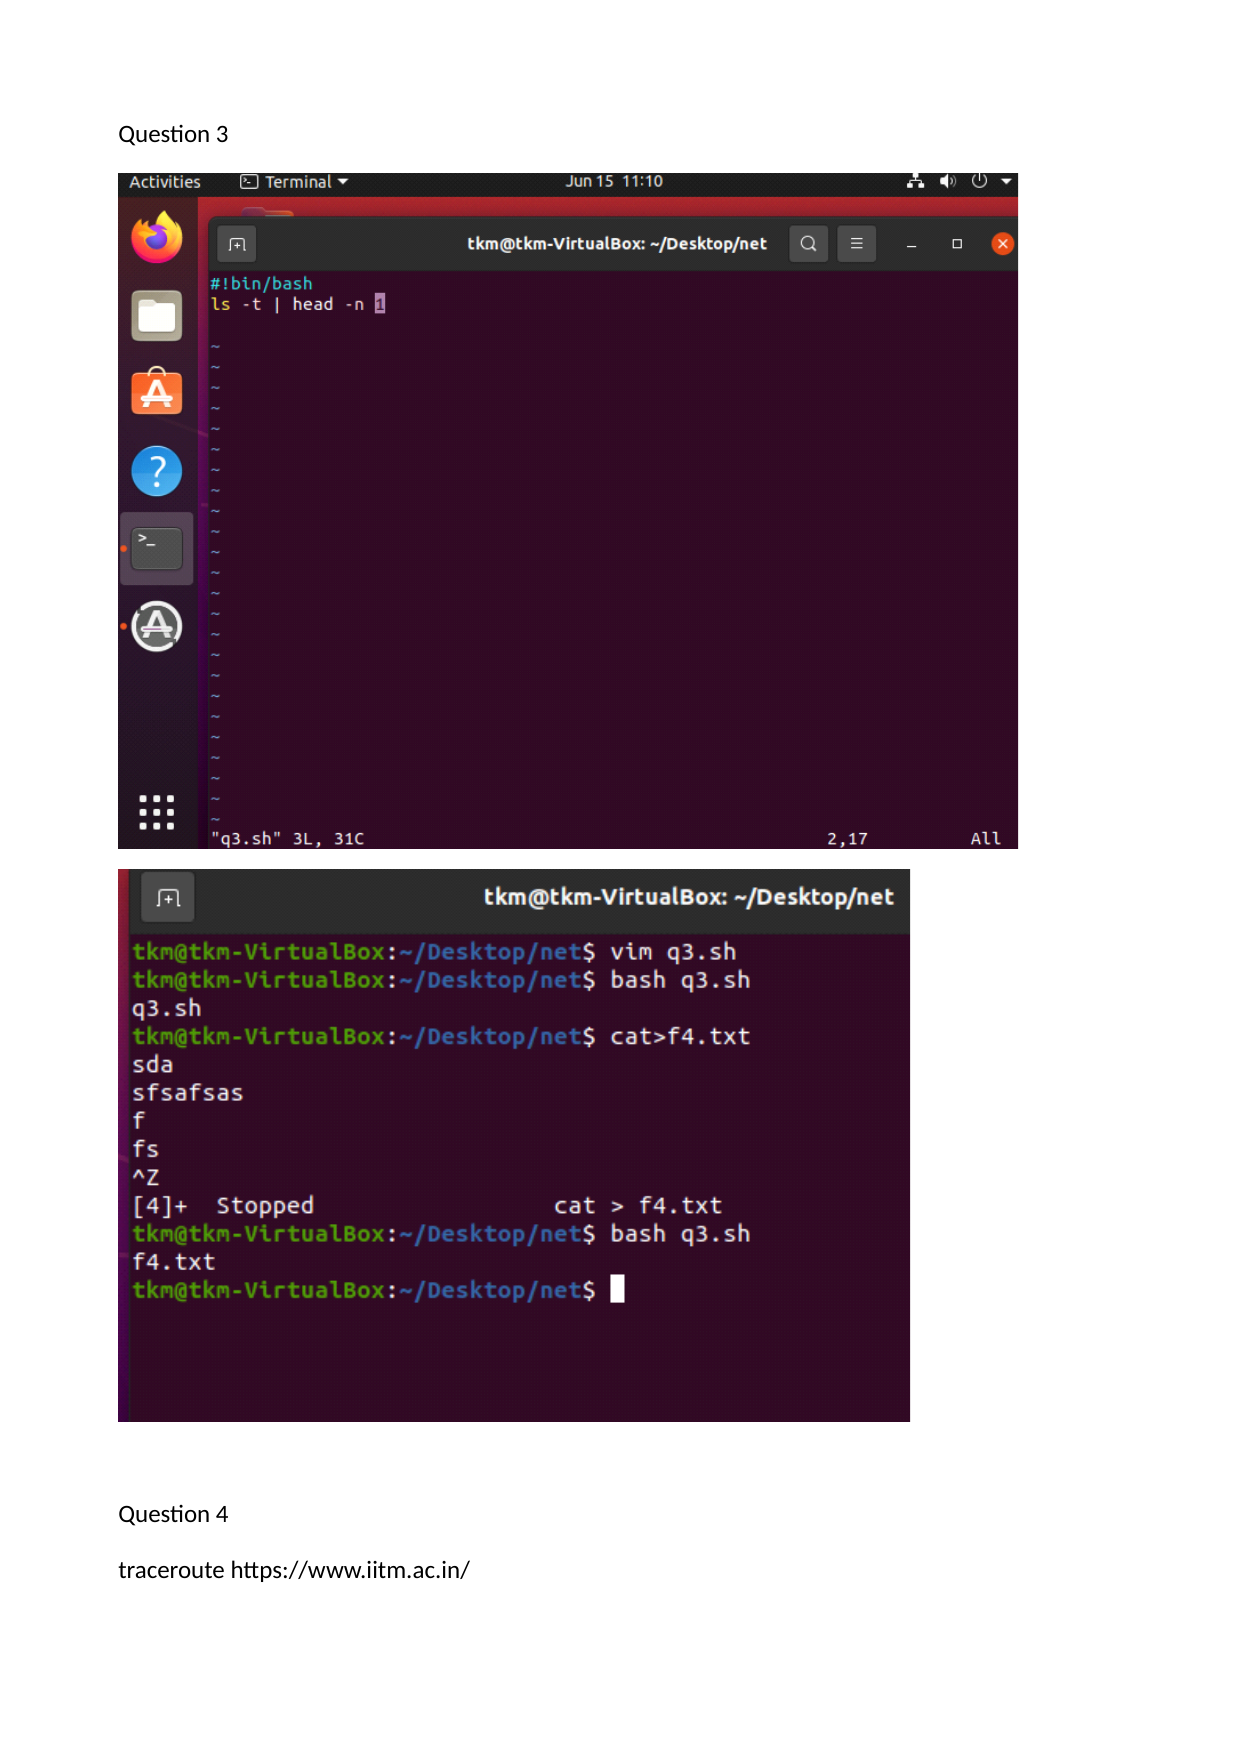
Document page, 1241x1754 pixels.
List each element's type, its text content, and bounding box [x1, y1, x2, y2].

text Question 3 [118, 118, 1122, 149]
text Question 4 [118, 1498, 1122, 1528]
text traceroute https://www.iitm.ac.in/ [118, 1554, 1122, 1584]
